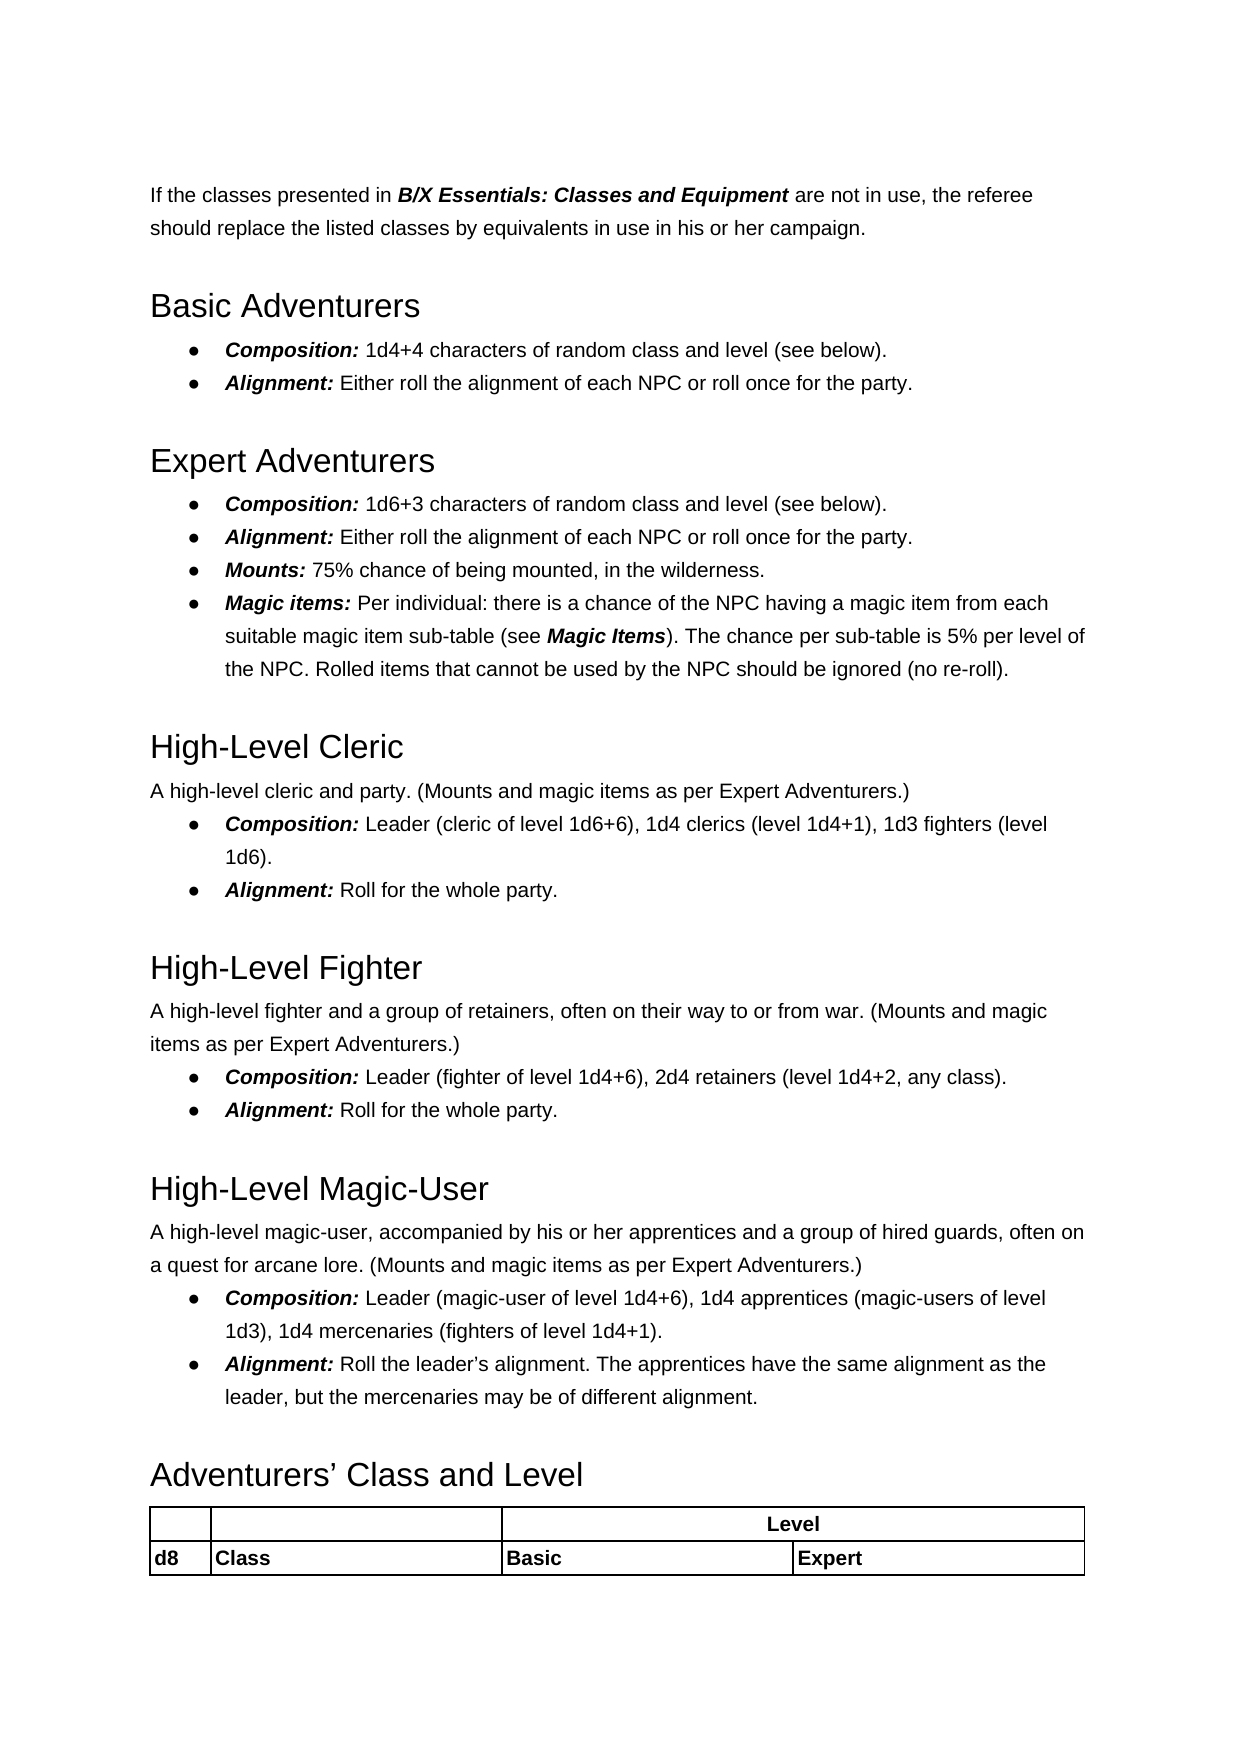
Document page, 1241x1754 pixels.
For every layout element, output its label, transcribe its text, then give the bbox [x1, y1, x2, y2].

text A high-level magic-user, accompanied by his or her apprentices and a group of hired guards, often on a quest for arcane lore. (Mounts and magic items as per Expert Adventurers.) [150, 1219, 1090, 1277]
subtitle High-Level Cleric [150, 728, 1090, 766]
table_cell Basic [503, 1542, 792, 1574]
table_cell Expert [794, 1542, 1084, 1574]
table_cell d8 [151, 1542, 210, 1574]
subtitle Adventurers’ Class and Level [150, 1455, 1090, 1494]
list Composition: 1d6+3 characters of random class and level (see below). [187, 492, 1090, 516]
list Composition: Leader (fighter of level 1d4+6), 2d4 retainers (level 1d4+2, any class). [187, 1065, 1090, 1089]
text A high-level cleric and party. (Mounts and magic items as per Expert Adventurers.) [150, 778, 1090, 802]
subtitle High-Level Fighter [150, 948, 1090, 987]
subtitle High-Level Magic-User [150, 1169, 1090, 1207]
table_header [151, 1508, 210, 1540]
list Alignment: Roll for the whole party. [187, 878, 1090, 902]
subtitle Expert Adventurers [150, 441, 1090, 479]
table_cell Class [212, 1542, 501, 1574]
list Alignment: Roll the leader’s alignment. The apprentices have the same alignment as the leader, but the mercenaries may be of different alignment. [187, 1352, 1090, 1409]
list Alignment: Either roll the alignment of each NPC or roll once for the party. [187, 371, 1090, 394]
subtitle Basic Adventurers [150, 287, 1090, 325]
table_header [212, 1508, 501, 1540]
text If the classes presented in B/X Essentials: Classes and Equipment are not in use, the referee should replace the listed classes by equivalents in use in his or her campaign. [150, 183, 1090, 240]
list Composition: Leader (magic-user of level 1d4+6), 1d4 apprentices (magic-users of level 1d3), 1d4 mercenaries (fighters of level 1d4+1). [187, 1286, 1090, 1343]
list Alignment: Roll for the whole party. [187, 1098, 1090, 1122]
list Composition: 1d4+4 characters of random class and level (see below). [187, 337, 1090, 361]
table_header Level [503, 1508, 1084, 1540]
list Alignment: Either roll the alignment of each NPC or roll once for the party. [187, 525, 1090, 549]
list Composition: Leader (cleric of level 1d6+6), 1d4 clerics (level 1d4+1), 1d3 fighters (level 1d6). [187, 812, 1090, 868]
text A high-level fighter and a group of retainers, often on their way to or from war. (Mounts and magic items as per Expert Adventurers.) [150, 999, 1090, 1056]
list Mounts: 75% chance of being mounted, in the wilderness. [187, 558, 1090, 582]
list Magic items: Per individual: there is a chance of the NPC having a magic item from each suitable magic item sub-table (see Magic Items). The chance per sub-table is 5% per level of the NPC. Rolled items that cannot be used by the NPC should be ignored (no re-roll). [187, 591, 1090, 681]
